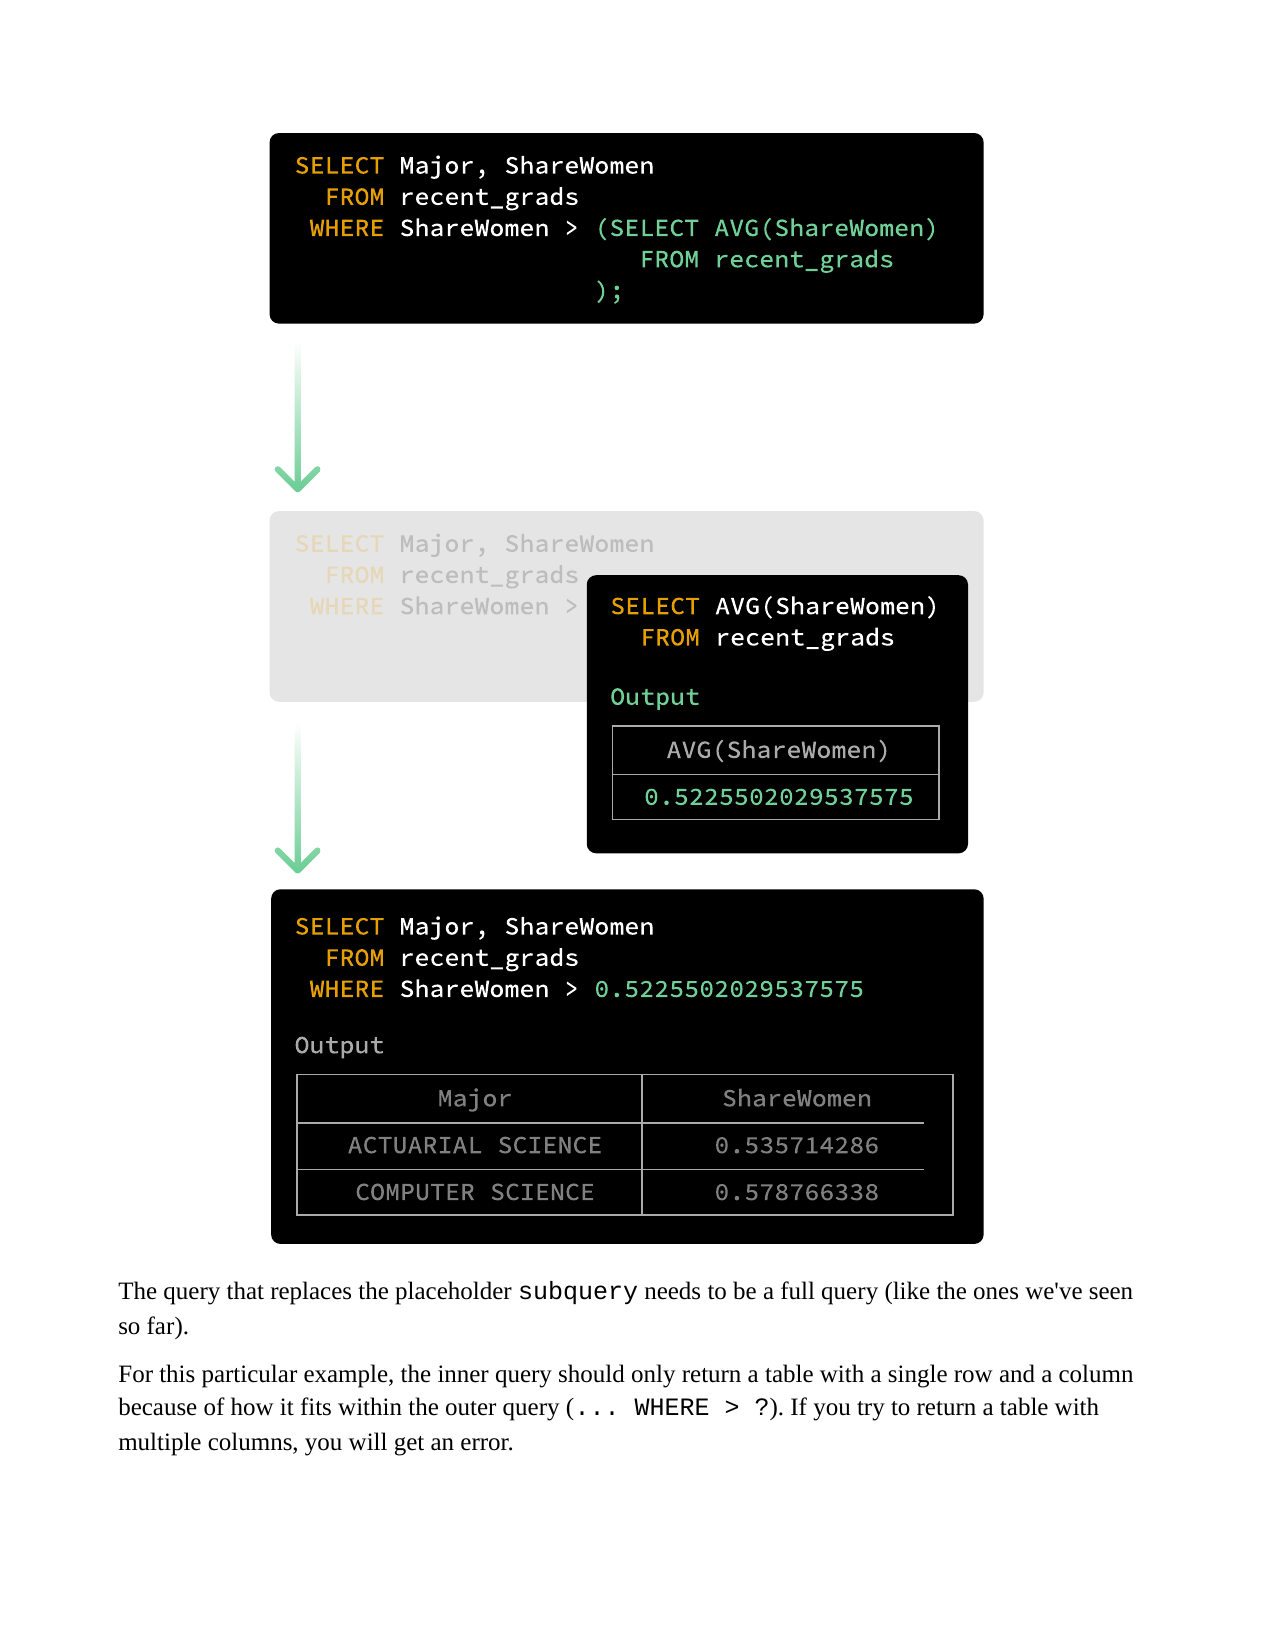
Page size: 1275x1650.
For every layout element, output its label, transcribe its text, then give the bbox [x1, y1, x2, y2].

text For this particular example, the inner query should only return a table with a single row and a column because of how it fits within the outer query (... WHERE > ?). If you try to return a table with multiple columns, you will get an error. [118, 1359, 1157, 1456]
text The query that replaces the placeholder subquery needs to be a full query (like the ones we've seen so far). [118, 1276, 1157, 1340]
